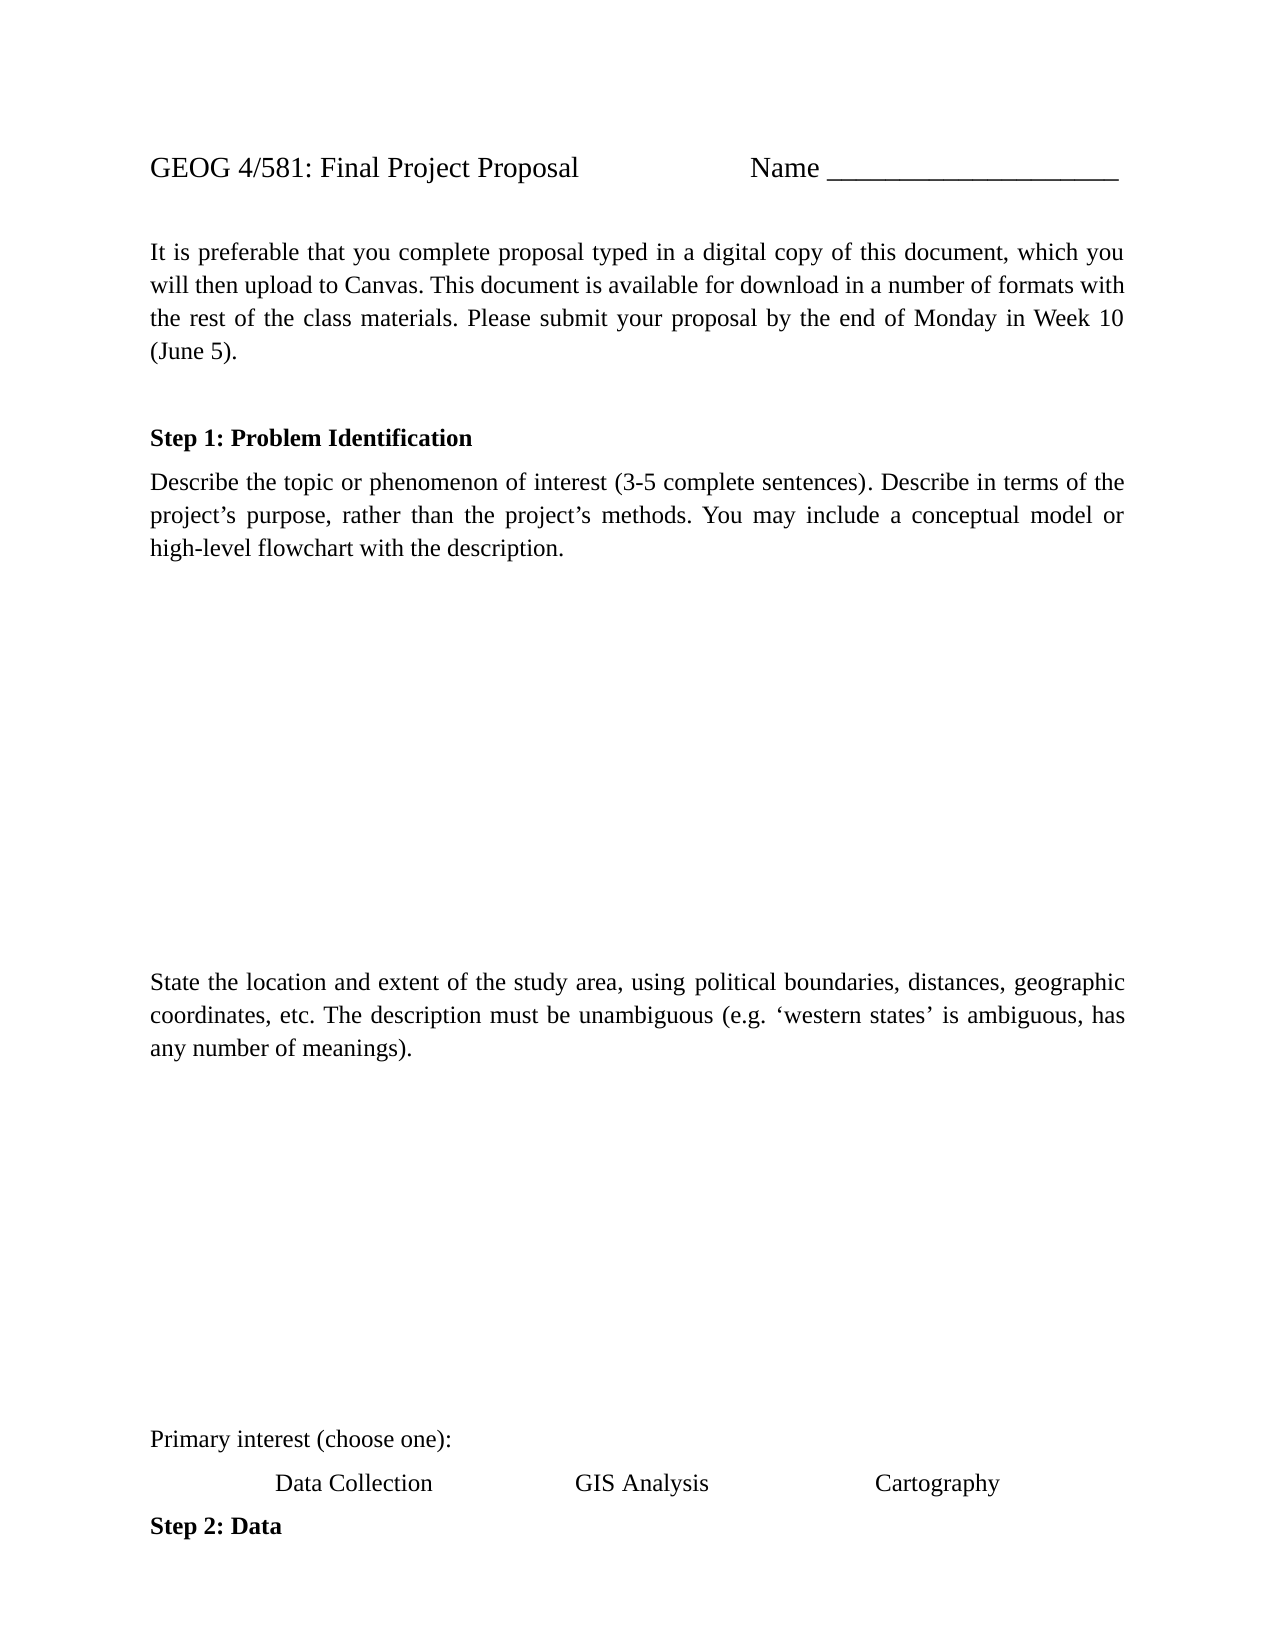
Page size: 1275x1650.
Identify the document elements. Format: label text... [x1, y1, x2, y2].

text GEOG 4/581: Final Project Proposal Name ____________________ [150, 150, 1125, 183]
text Data Collection GIS Analysis Cartography [150, 1468, 1125, 1496]
text Describe the topic or phenomenon of interest (3-5 complete sentences). Describe in terms of the project’s purpose, rather than the project’s methods. You may include a conceptual model or high-level flowchart with the description. [150, 467, 1125, 562]
text State the location and extent of the study area, using political boundaries, distances, geographic coordinates, etc. The description must be unambiguous (e.g. ‘western states’ is ambiguous, has any number of meanings). [150, 967, 1125, 1062]
text Primary interest (choose one): [150, 1424, 1125, 1453]
text Step 2: Data [150, 1511, 1125, 1540]
text Step 1: Problem Identification [150, 423, 1125, 452]
text It is preferable that you complete proposal typed in a digital copy of this document, which you will then upload to Canvas. This document is available for download in a number of formats with the rest of the class materials. Please submit your proposal by the end of Monday in Week 10 (June 5). [150, 237, 1125, 365]
